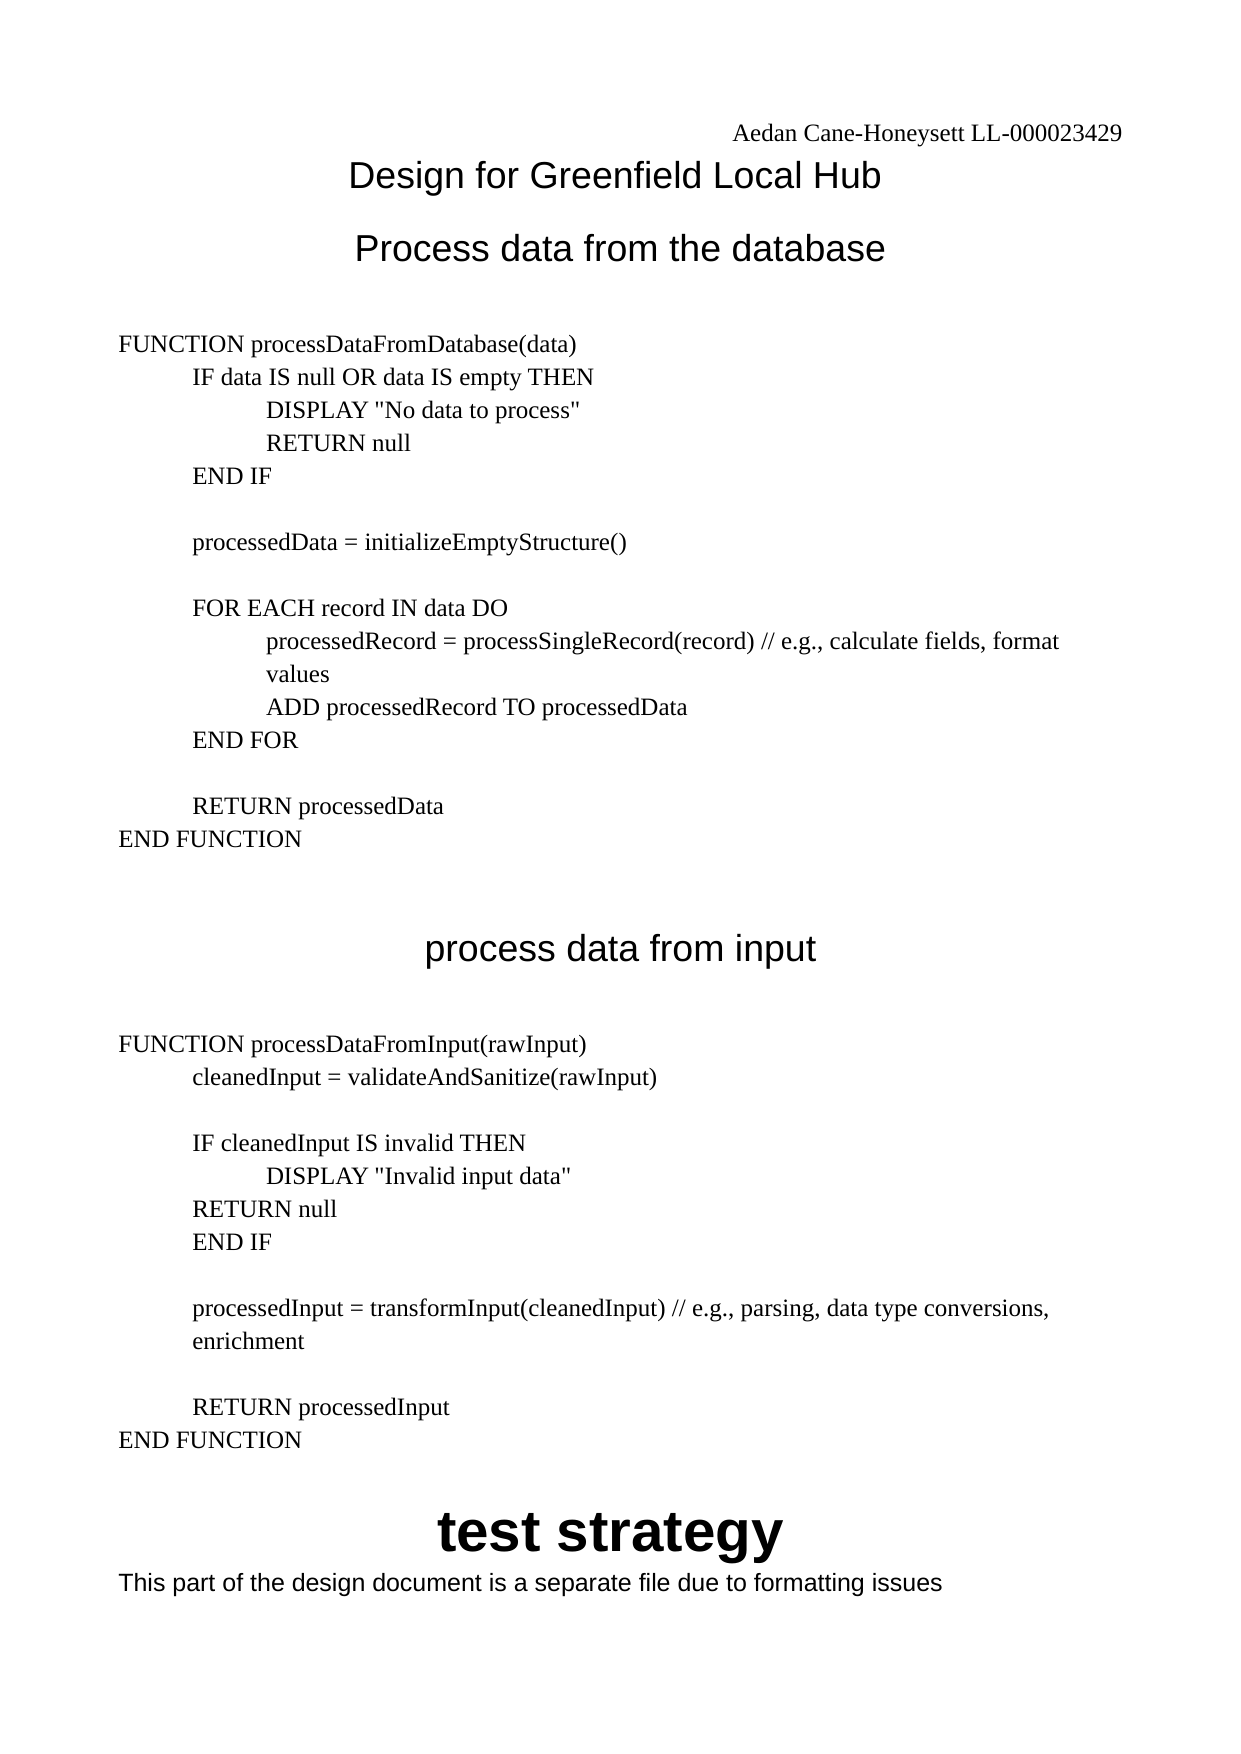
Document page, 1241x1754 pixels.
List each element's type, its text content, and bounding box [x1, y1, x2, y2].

text FUNCTION processDataFromInput(rawInput) cleanedInput = validateAndSanitize(rawInput) IF cleanedInput IS invalid THEN DISPLAY "Invalid input data" RETURN null END IF processedInput = transformInput(cleanedInput) // e.g., parsing, data type conversions, enrichment RETURN processedInput END FUNCTION test strategy This part of the design document is a separate file due to formatting issues [118, 1029, 1122, 1597]
subtitle Process data from the database [118, 226, 1122, 269]
subtitle process data from input [118, 926, 1122, 969]
text FUNCTION processDataFromDatabase(data) IF data IS null OR data IS empty THEN DISPLAY "No data to process" RETURN null END IF processedData = initializeEmptyStructure() FOR EACH record IN data DO processedRecord = processSingleRecord(record) // e.g., calculate fields, format values ADD processedRecord TO processedData END FOR RETURN processedData END FUNCTION [118, 329, 1122, 853]
